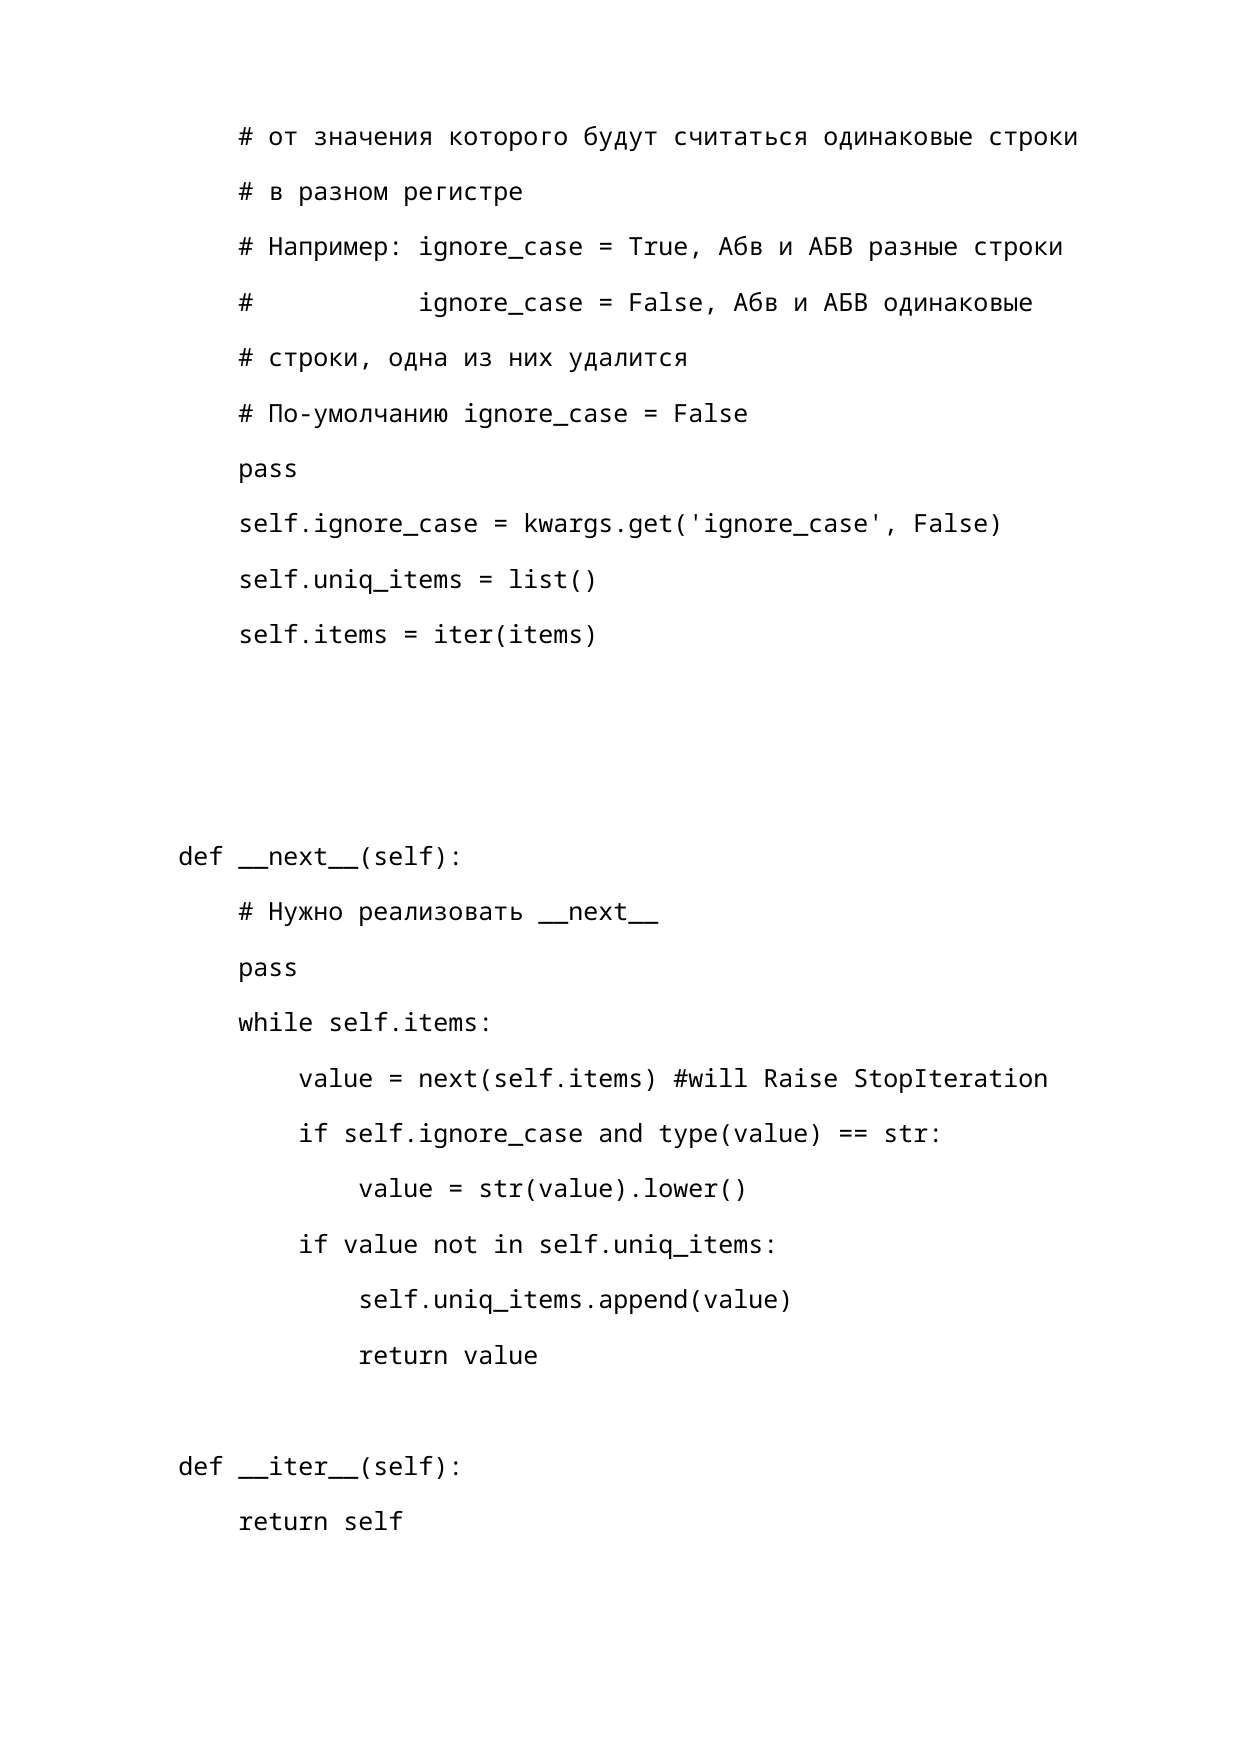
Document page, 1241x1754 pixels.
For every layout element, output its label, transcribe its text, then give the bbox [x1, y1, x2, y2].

text # в разном регистре [118, 173, 1122, 208]
text pass [118, 451, 1122, 485]
text def __iter__(self): [118, 1448, 1122, 1482]
text return self [118, 1503, 1122, 1538]
text # Нужно реализовать __next__ [118, 894, 1122, 928]
text # от значения которого будут считаться одинаковые строки [118, 118, 1122, 152]
text return value [118, 1337, 1122, 1371]
text while self.items: [118, 1005, 1122, 1039]
text # По-умолчанию ignore_case = False [118, 395, 1122, 429]
text value = str(value).lower() [118, 1171, 1122, 1205]
text value = next(self.items) #will Raise StopIteration [118, 1060, 1122, 1094]
text # Например: ignore_case = True, Aбв и АБВ разные строки [118, 229, 1122, 263]
text self.uniq_items = list() [118, 561, 1122, 596]
text pass [118, 949, 1122, 983]
text def __next__(self): [118, 838, 1122, 873]
text self.uniq_items.append(value) [118, 1282, 1122, 1316]
text # ignore_case = False, Aбв и АБВ одинаковые [118, 284, 1122, 318]
text # строки, одна из них удалится [118, 340, 1122, 374]
text self.ignore_case = kwargs.get('ignore_case', False) [118, 506, 1122, 540]
text if value not in self.uniq_items: [118, 1226, 1122, 1261]
text if self.ignore_case and type(value) == str: [118, 1116, 1122, 1150]
text self.items = iter(items) [118, 617, 1122, 651]
